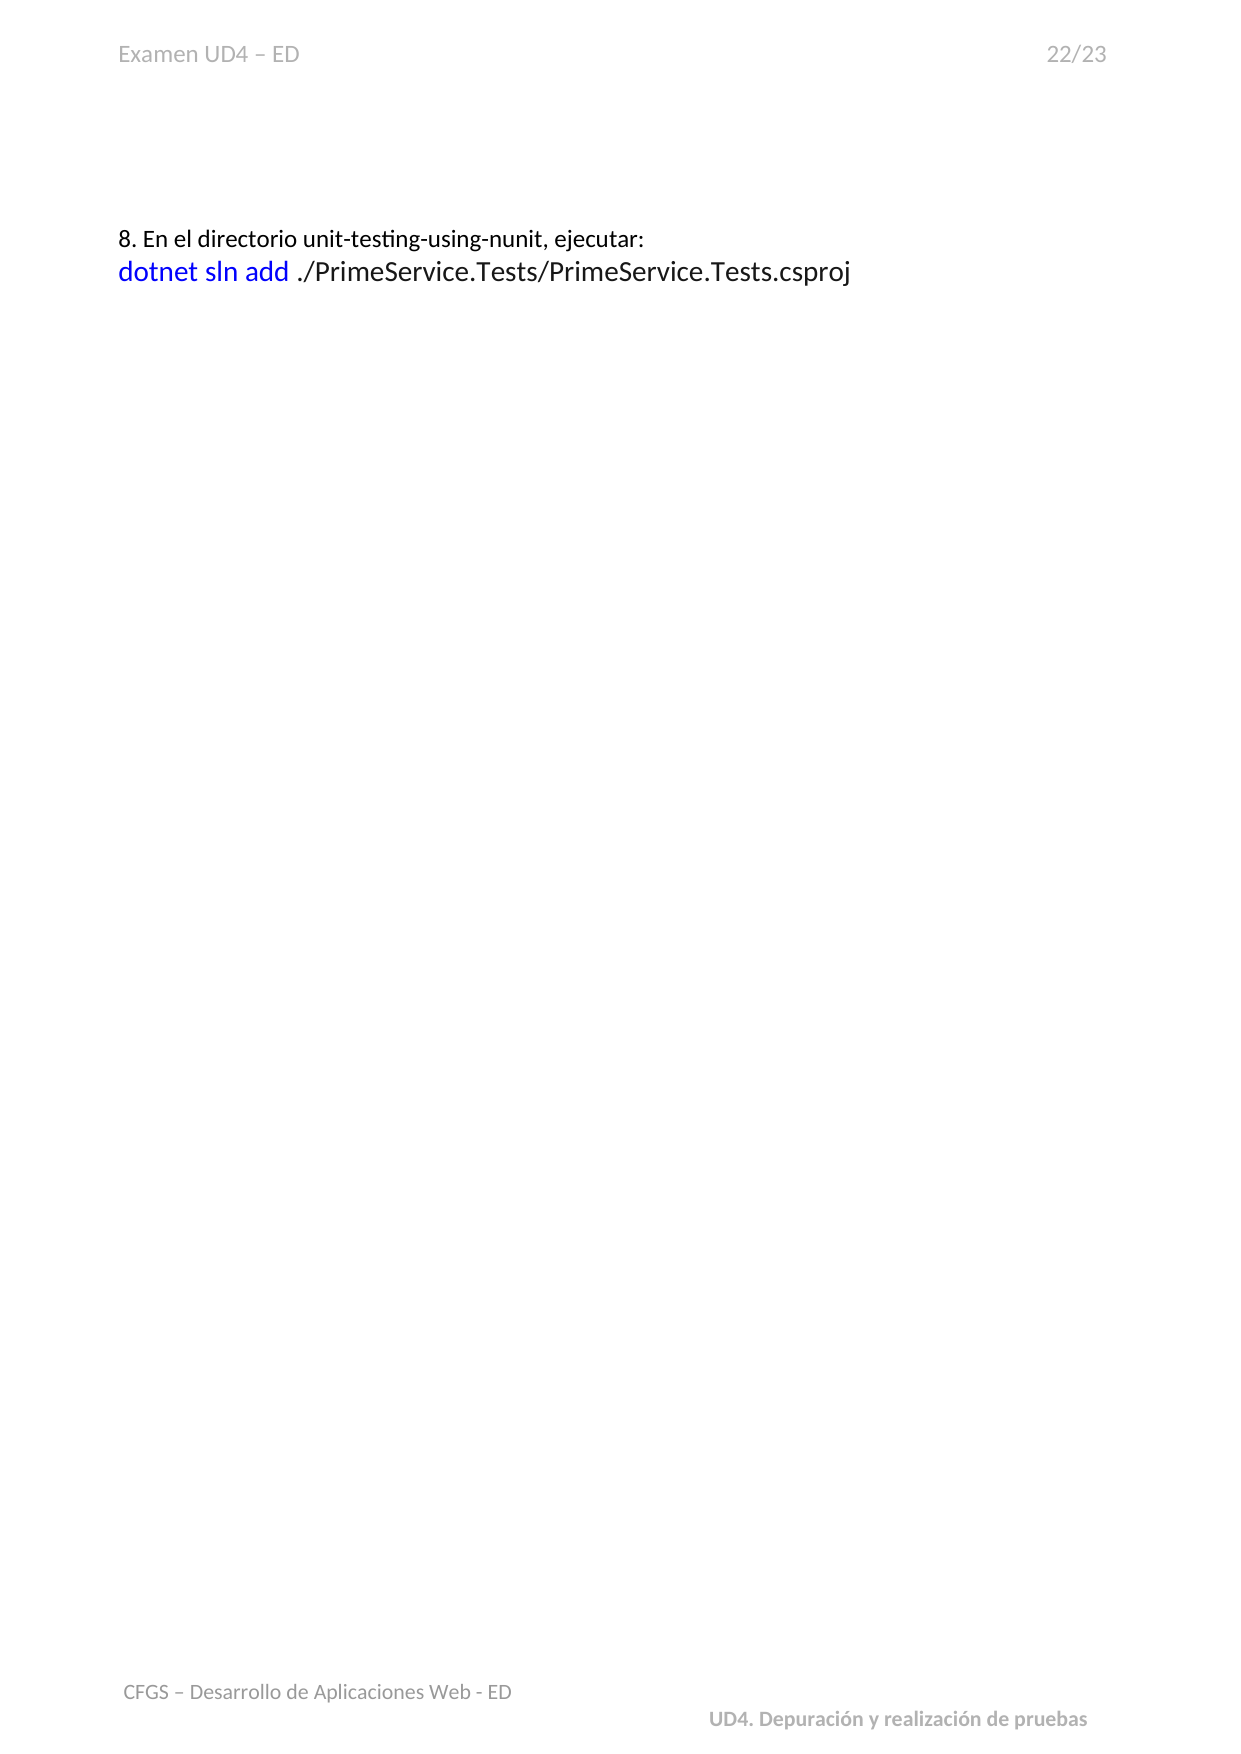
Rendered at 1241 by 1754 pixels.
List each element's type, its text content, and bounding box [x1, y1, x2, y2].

text dotnet sln add ./PrimeService.Tests/PrimeService.Tests.csproj [118, 253, 1122, 289]
text 8. En el directorio unit-testing-using-nunit, ejecutar: [118, 223, 1122, 253]
